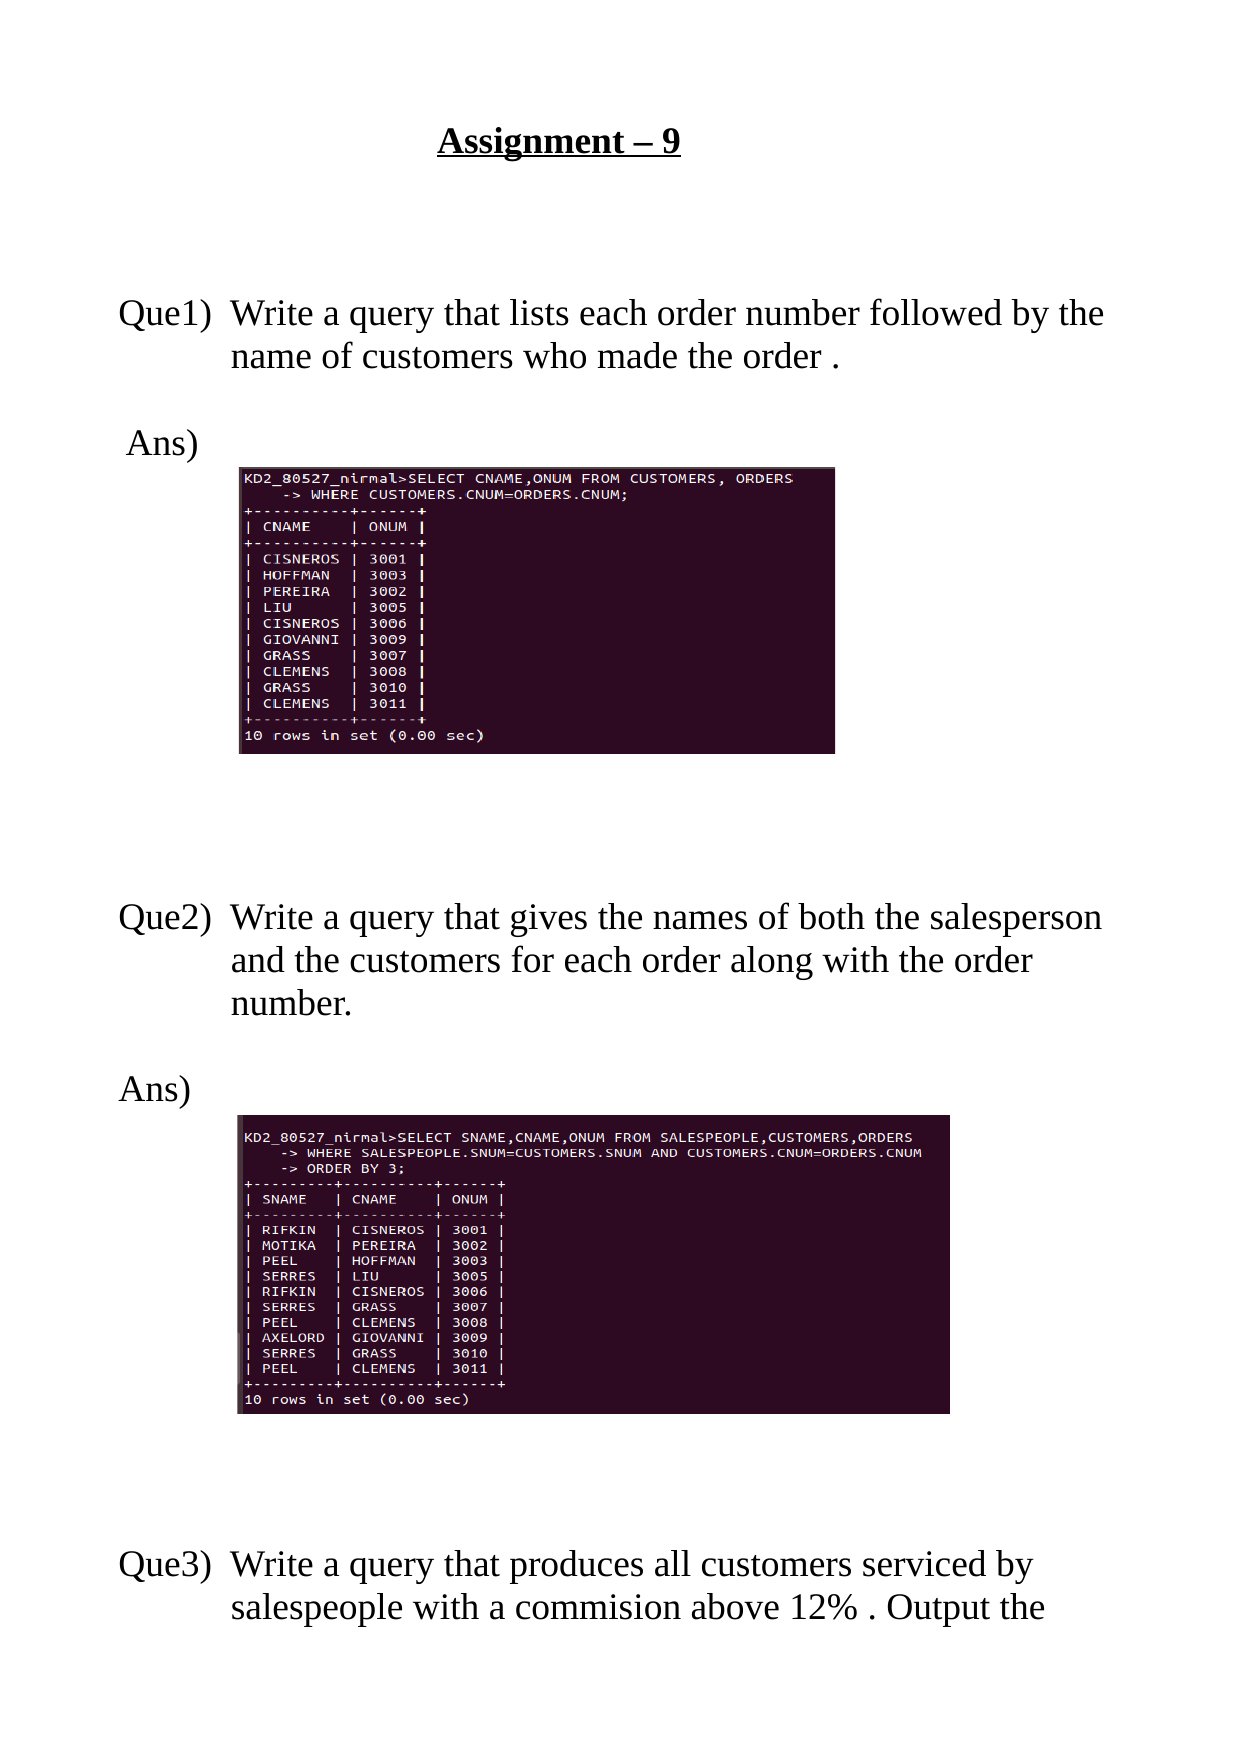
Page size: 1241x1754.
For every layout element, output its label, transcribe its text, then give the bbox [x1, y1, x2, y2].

text Assignment – 9 [118, 118, 1122, 161]
text Que2) Write a query that gives the names of both the salesperson [118, 894, 1122, 937]
text Que1) Write a query that lists each order number followed by the [118, 291, 1122, 334]
text salespeople with a commision above 12% . Output the [118, 1584, 1122, 1627]
text and the customers for each order along with the order [118, 937, 1122, 981]
picture [238, 467, 366, 754]
text name of customers who made the order . [118, 334, 1122, 377]
picture [237, 1115, 535, 1414]
text Ans) [118, 1067, 1122, 1110]
text Ans) [118, 420, 1122, 463]
text number. [118, 981, 1122, 1024]
text Que3) Write a query that produces all customers serviced by [118, 1541, 1122, 1584]
